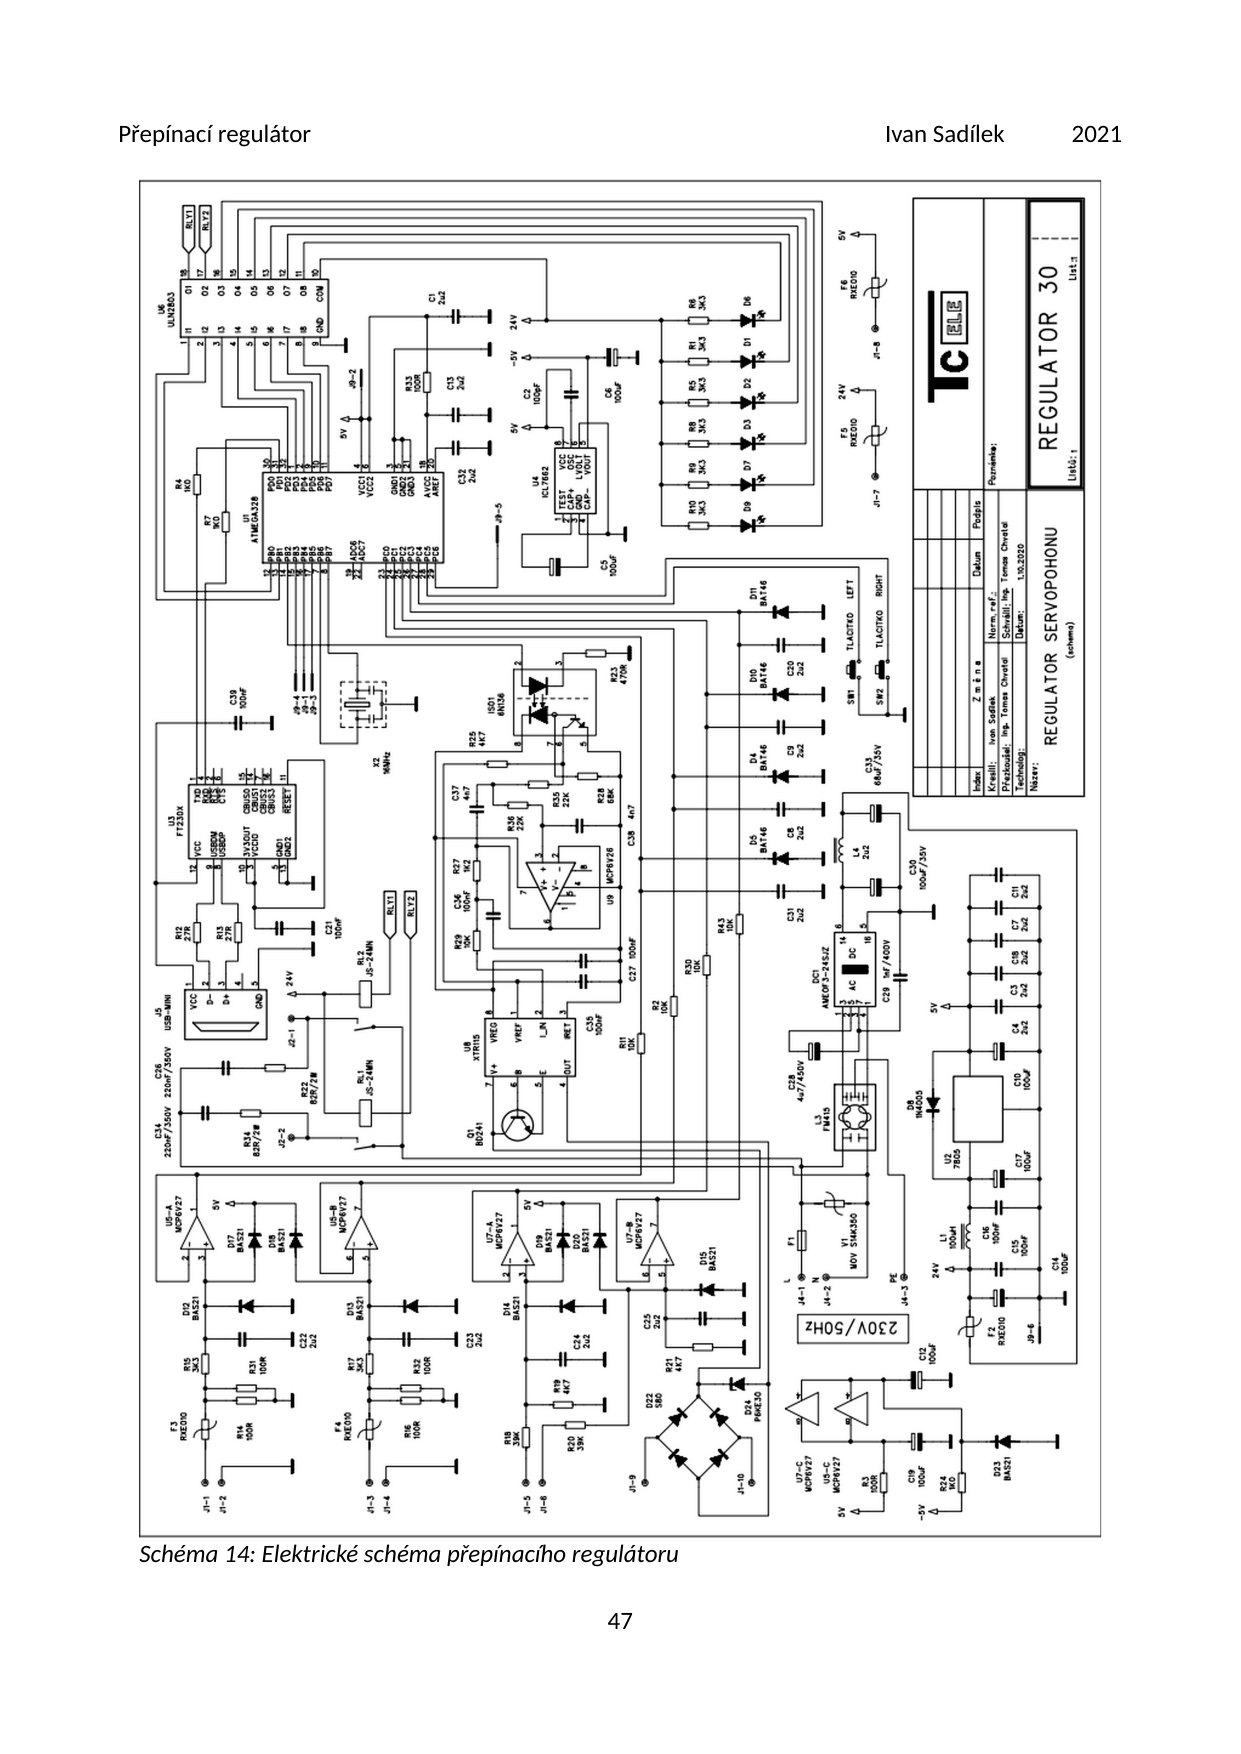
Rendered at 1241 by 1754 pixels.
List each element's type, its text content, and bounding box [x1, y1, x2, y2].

text Schéma 14: Elektrické schéma přepínacího regulátoru [139, 1539, 1101, 1569]
picture [139, 178, 1102, 1539]
